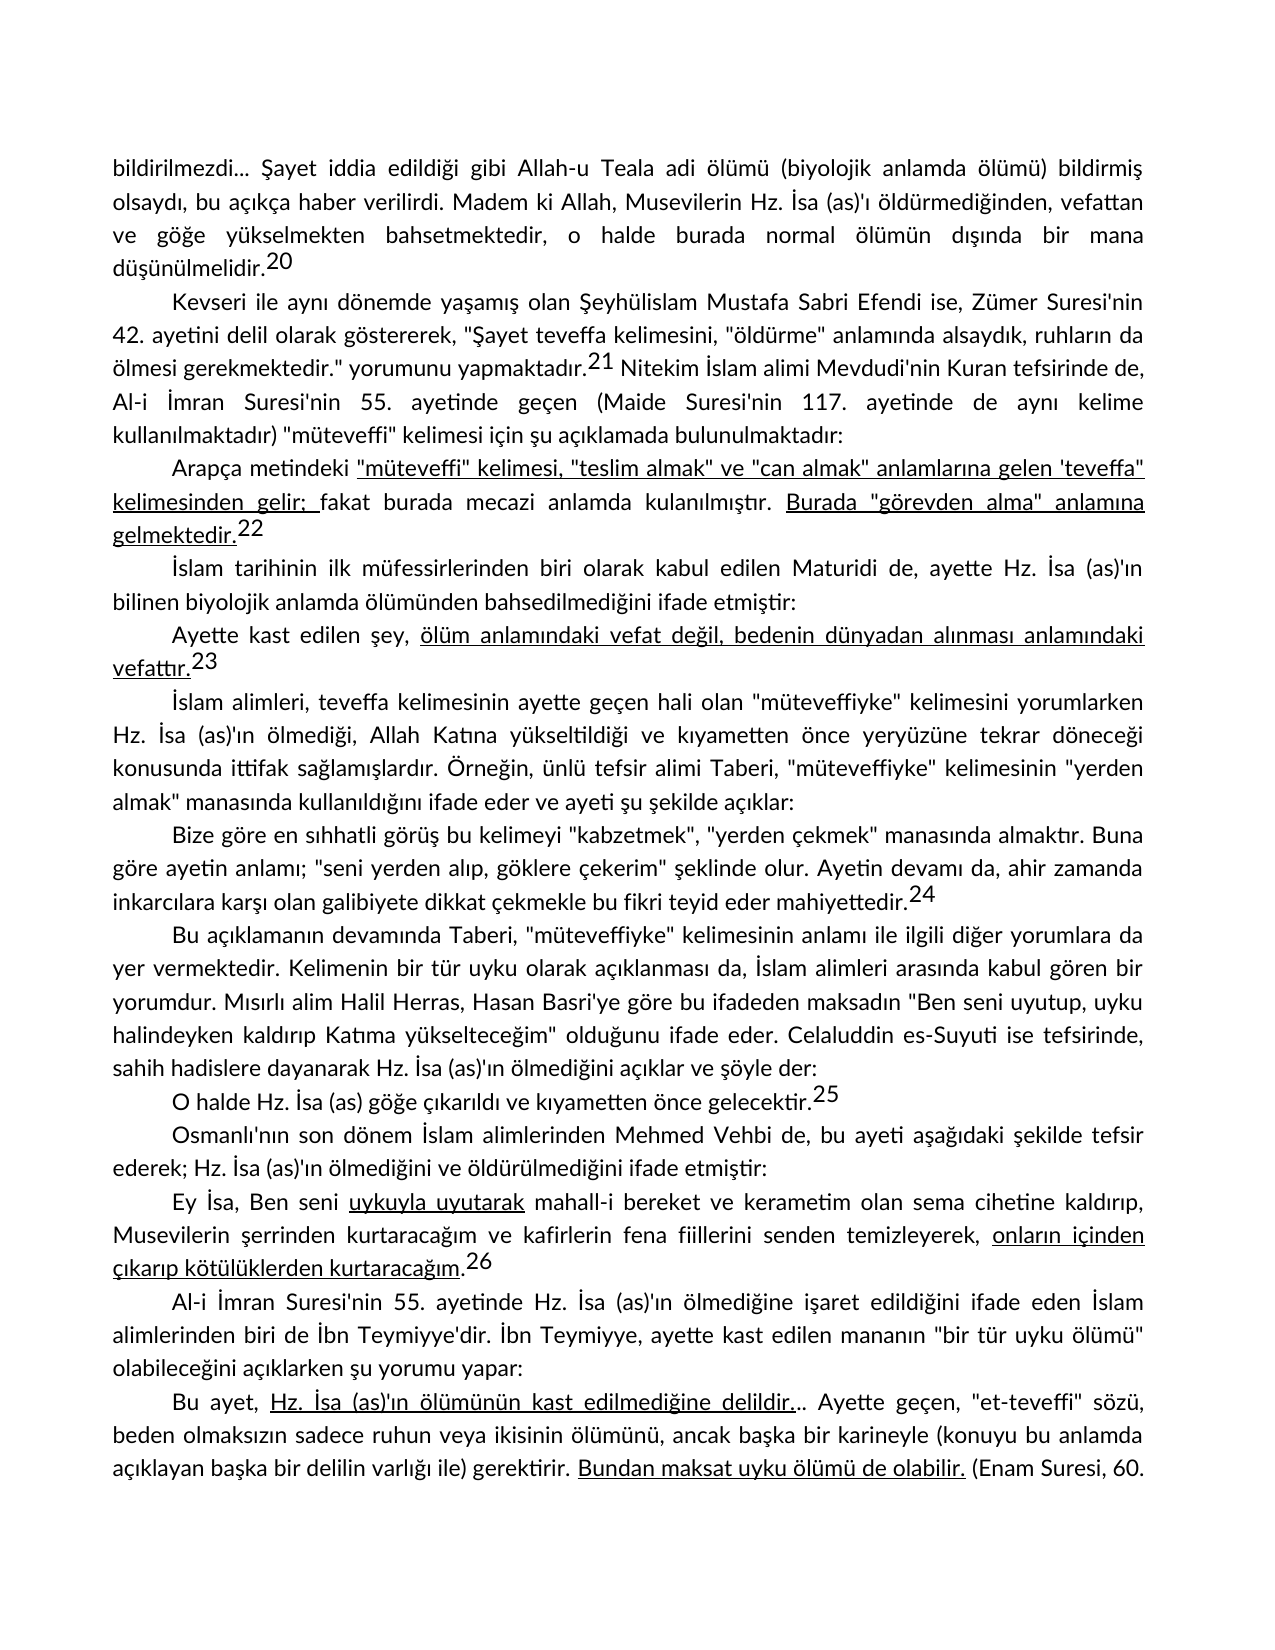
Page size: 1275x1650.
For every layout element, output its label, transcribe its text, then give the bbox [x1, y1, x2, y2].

text Bu ayet, Hz. İsa (as)'ın ölümünün kast edilmediğine delildir... Ayette geçen, "et-teveffi" sözü, beden olmaksızın sadece ruhun veya ikisinin ölümünü, ancak başka bir karineyle (konuyu bu anlamda açıklayan başka bir delilin varlığı ile) gerektirir. Bundan maksat uyku ölümü de olabilir. (Enam Suresi, 60. [112, 1383, 1145, 1483]
text O halde Hz. İsa (as) göğe çıkarıldı ve kıyametten önce gelecektir.25 [112, 1083, 1145, 1117]
text Arapça metindeki "müteveffi" kelimesi, "teslim almak" ve "can almak" anlamlarına gelen 'teveffa" kelimesinden gelir; fakat burada mecazi anlamda kulanılmıştır. Burada "görevden alma" anlamına gelmektedir.22 [112, 450, 1145, 550]
text Ayette kast edilen şey, ölüm anlamındaki vefat değil, bedenin dünyadan alınması anlamındaki vefattır.23 [112, 617, 1145, 683]
text Bu açıklamanın devamında Taberi, "müteveffiyke" kelimesinin anlamı ile ilgili diğer yorumlara da yer vermektedir. Kelimenin bir tür uyku olarak açıklanması da, İslam alimleri arasında kabul gören bir yorumdur. Mısırlı alim Halil Herras, Hasan Basri'ye göre bu ifadeden maksadın "Ben seni uyutup, uyku halindeyken kaldırıp Katıma yükselteceğim" olduğunu ifade eder. Celaluddin es-Suyuti ise tefsirinde, sahih hadislere dayanarak Hz. İsa (as)'ın ölmediğini açıklar ve şöyle der: [112, 917, 1145, 1083]
text Bize göre en sıhhatli görüş bu kelimeyi "kabzetmek", "yerden çekmek" manasında almaktır. Buna göre ayetin anlamı; "seni yerden alıp, göklere çekerim" şeklinde olur. Ayetin devamı da, ahir zamanda inkarcılara karşı olan galibiyete dikkat çekmekle bu fikri teyid eder mahiyettedir.24 [112, 817, 1145, 917]
text Ey İsa, Ben seni uykuyla uyutarak mahall-i bereket ve kerametim olan sema cihetine kaldırıp, Musevilerin şerrinden kurtaracağım ve kafirlerin fena fiillerini senden temizleyerek, onların içinden çıkarıp kötülüklerden kurtaracağım.26 [112, 1183, 1145, 1283]
text bildirilmezdi... Şayet iddia edildiği gibi Allah-u Teala adi ölümü (biyolojik anlamda ölümü) bildirmiş olsaydı, bu açıkça haber verilirdi. Madem ki Allah, Musevilerin Hz. İsa (as)'ı öldürmediğinden, vefattan ve göğe yükselmekten bahsetmektedir, o halde burada normal ölümün dışında bir mana düşünülmelidir.20 [112, 150, 1145, 283]
text İslam alimleri, teveffa kelimesinin ayette geçen hali olan "müteveffiyke" kelimesini yorumlarken Hz. İsa (as)'ın ölmediği, Allah Katına yükseltildiği ve kıyametten önce yeryüzüne tekrar döneceği konusunda ittifak sağlamışlardır. Örneğin, ünlü tefsir alimi Taberi, "müteveffiyke" kelimesinin "yerden almak" manasında kullanıldığını ifade eder ve ayeti şu şekilde açıklar: [112, 683, 1145, 817]
text İslam tarihinin ilk müfessirlerinden biri olarak kabul edilen Maturidi de, ayette Hz. İsa (as)'ın bilinen biyolojik anlamda ölümünden bahsedilmediğini ifade etmiştir: [112, 550, 1145, 617]
text Osmanlı'nın son dönem İslam alimlerinden Mehmed Vehbi de, bu ayeti aşağıdaki şekilde tefsir ederek; Hz. İsa (as)'ın ölmediğini ve öldürülmediğini ifade etmiştir: [112, 1117, 1145, 1183]
text Al-i İmran Suresi'nin 55. ayetinde Hz. İsa (as)'ın ölmediğine işaret edildiğini ifade eden İslam alimlerinden biri de İbn Teymiyye'dir. İbn Teymiyye, ayette kast edilen mananın "bir tür uyku ölümü" olabileceğini açıklarken şu yorumu yapar: [112, 1283, 1145, 1383]
text Kevseri ile aynı dönemde yaşamış olan Şeyhülislam Mustafa Sabri Efendi ise, Zümer Suresi'nin 42. ayetini delil olarak göstererek, "Şayet teveffa kelimesini, "öldürme" anlamında alsaydık, ruhların da ölmesi gerekmektedir." yorumunu yapmaktadır.21 Nitekim İslam alimi Mevdudi'nin Kuran tefsirinde de, Al-i İmran Suresi'nin 55. ayetinde geçen (Maide Suresi'nin 117. ayetinde de aynı kelime kullanılmaktadır) "müteveffi" kelimesi için şu açıklamada bulunulmaktadır: [112, 283, 1145, 450]
